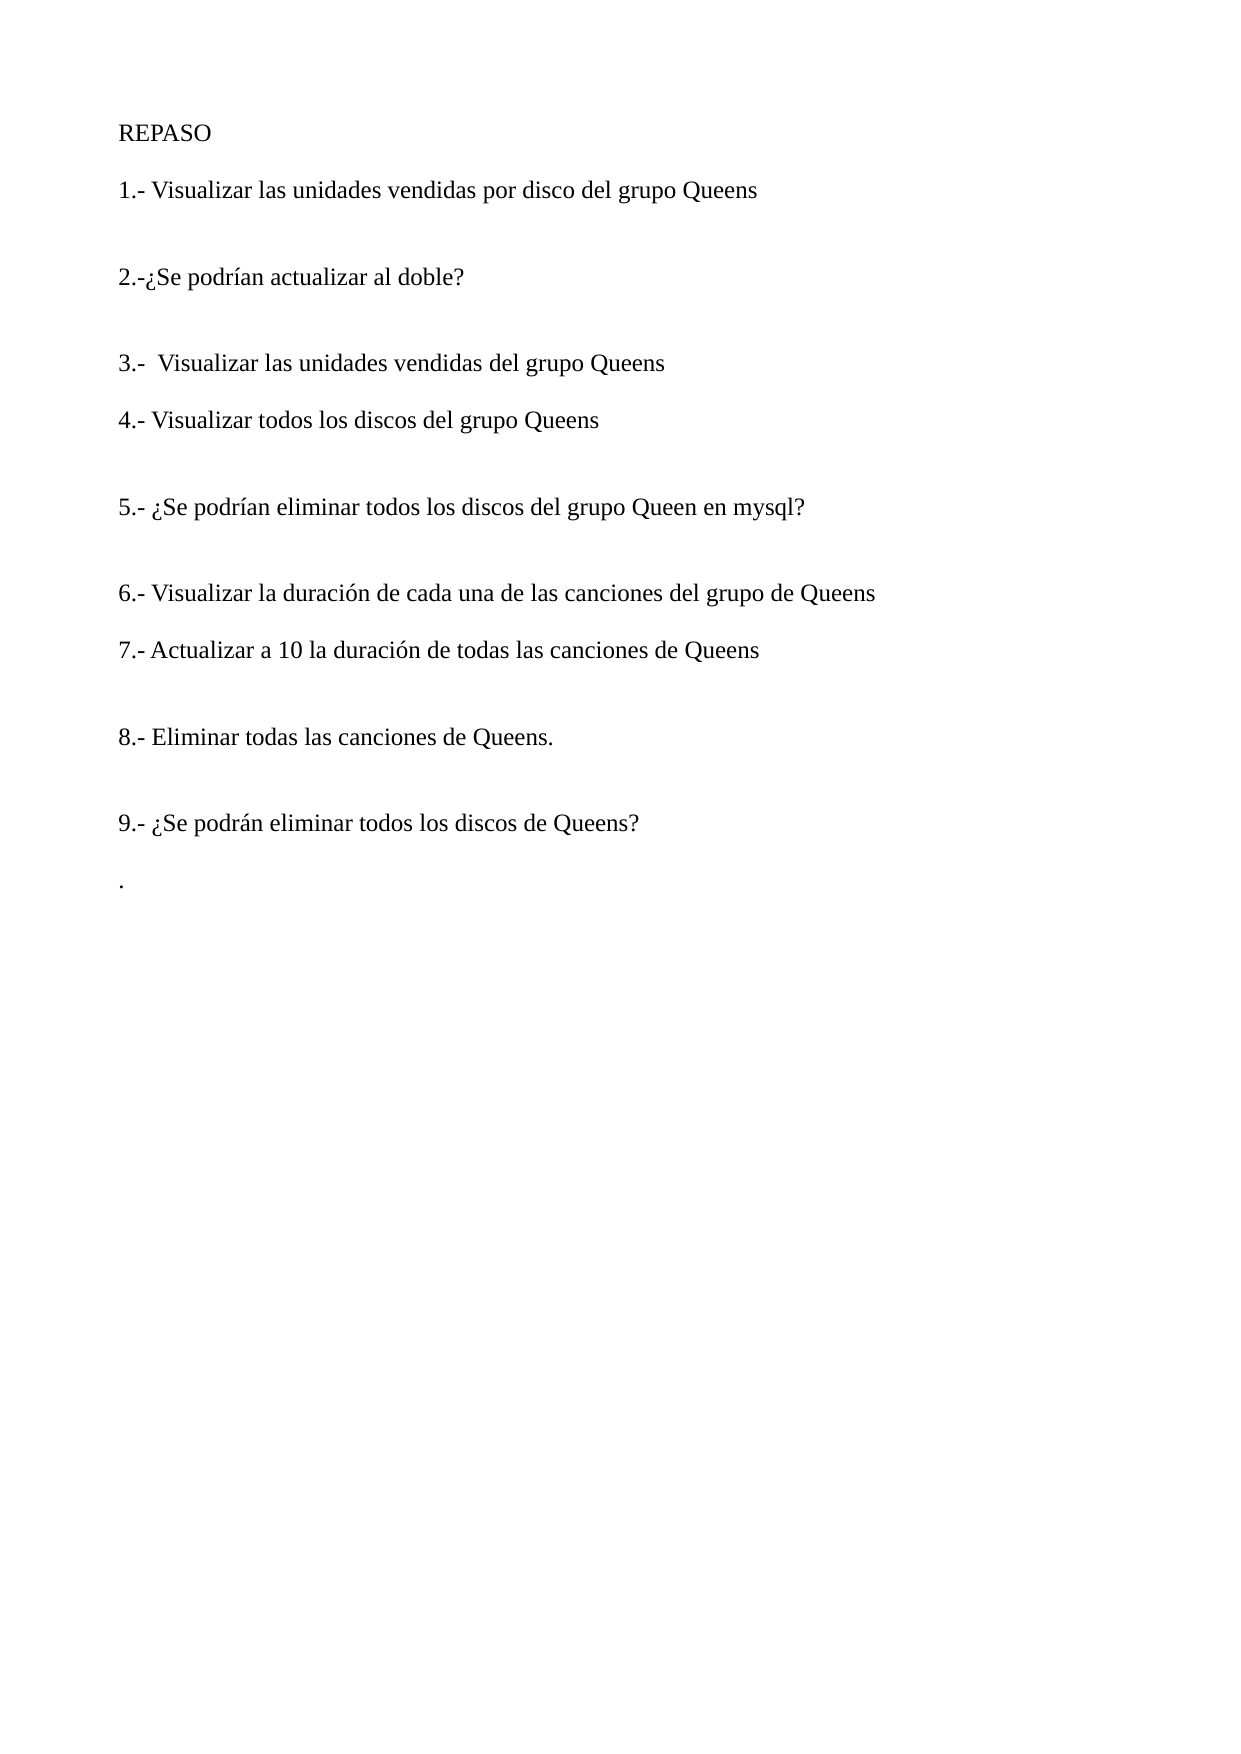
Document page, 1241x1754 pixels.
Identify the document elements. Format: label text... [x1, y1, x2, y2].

text 6.- Visualizar la duración de cada una de las canciones del grupo de Queens [118, 578, 1122, 607]
text 1.- Visualizar las unidades vendidas por disco del grupo Queens [118, 176, 1122, 204]
text 3.- Visualizar las unidades vendidas del grupo Queens [118, 348, 1122, 377]
text 7.- Actualizar a 10 la duración de todas las canciones de Queens [118, 636, 1122, 664]
text 5.- ¿Se podrían eliminar todos los discos del grupo Queen en mysql? [118, 492, 1122, 521]
text 4.- Visualizar todos los discos del grupo Queens [118, 406, 1122, 434]
text . [118, 866, 1122, 894]
text REPASO [118, 118, 1122, 147]
text 8.- Eliminar todas las canciones de Queens. [118, 722, 1122, 751]
text 9.- ¿Se podrán eliminar todos los discos de Queens? [118, 808, 1122, 837]
text 2.-¿Se podrían actualizar al doble? [118, 262, 1122, 291]
